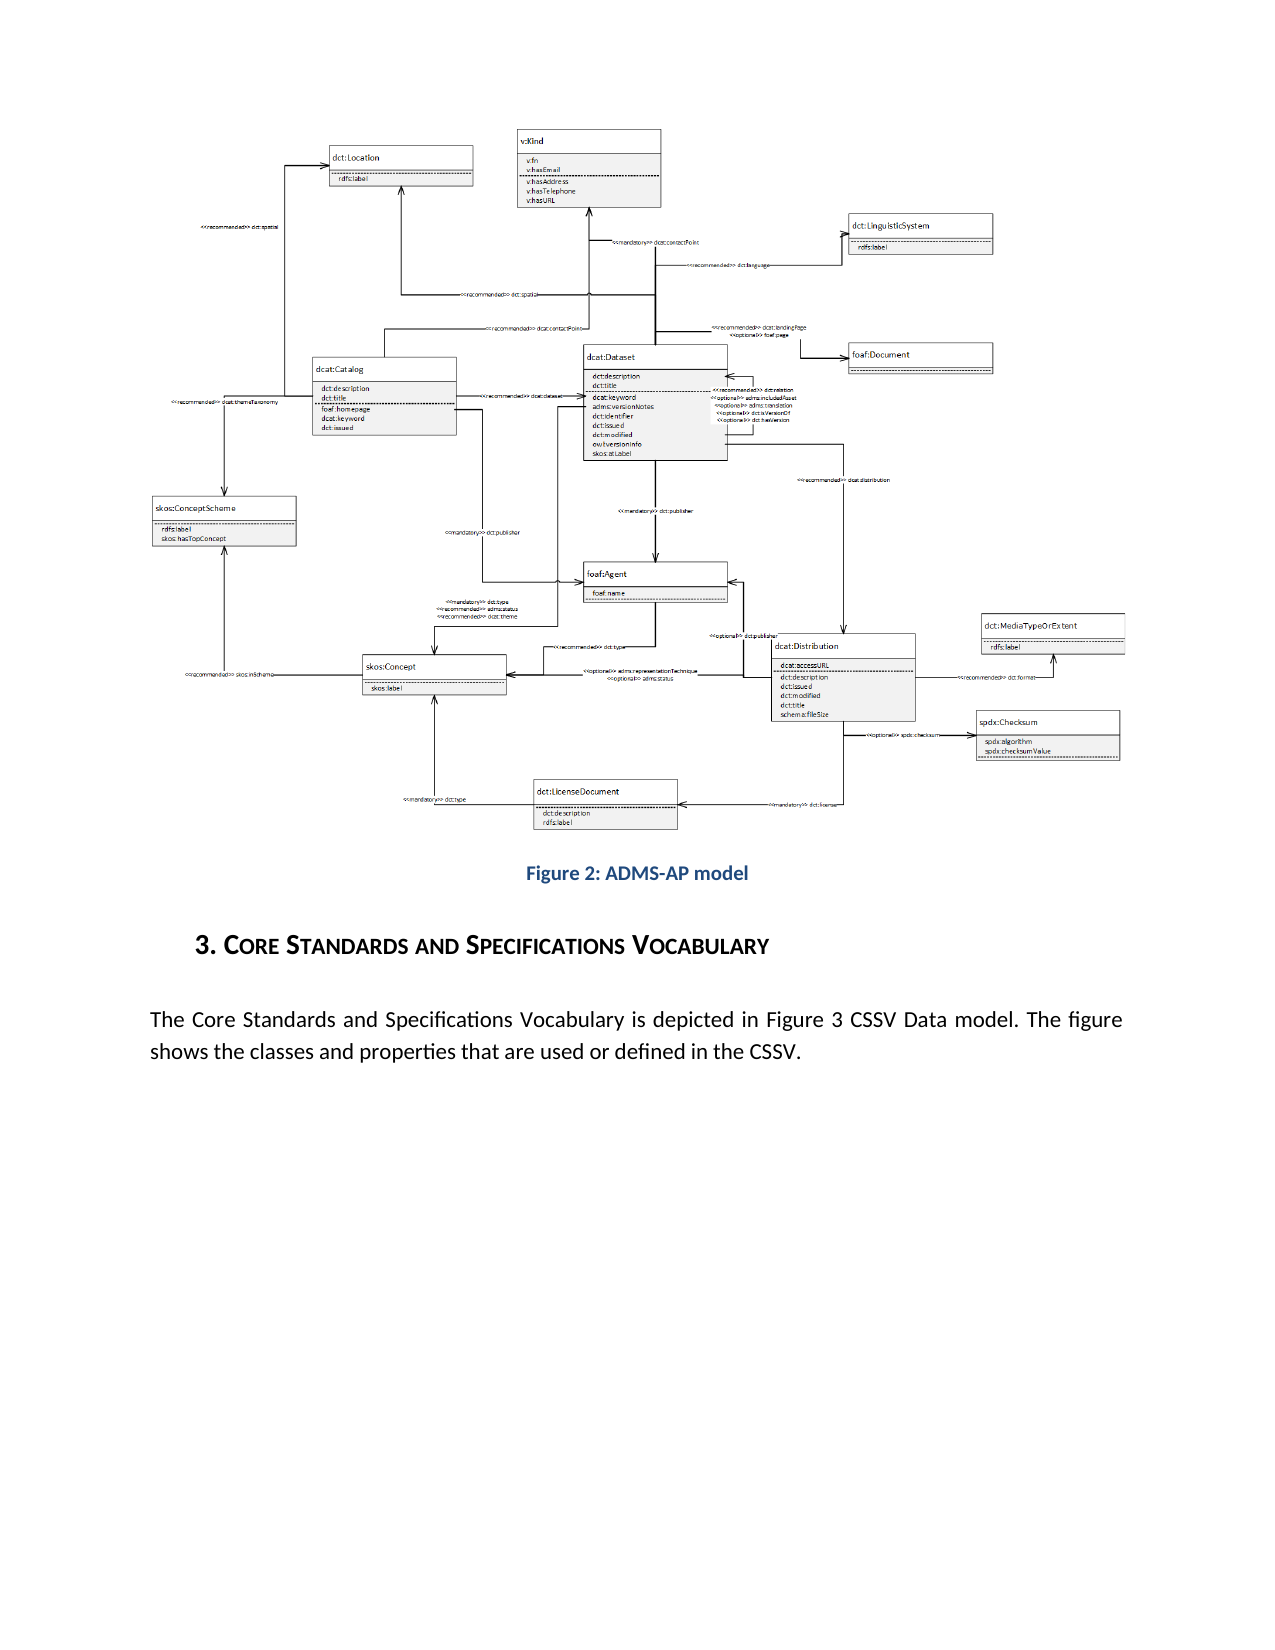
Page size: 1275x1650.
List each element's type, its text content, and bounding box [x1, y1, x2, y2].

text The Core Standards and Specifications Vocabulary is depicted in Figure 3 CSSV Data model. The figure shows the classes and properties that are used or defined in the CSSV. [150, 1005, 1125, 1065]
subtitle Core Standards and Specifications Vocabulary [194, 926, 1125, 962]
text Figure 2: ADMS-AP model [150, 860, 1125, 885]
